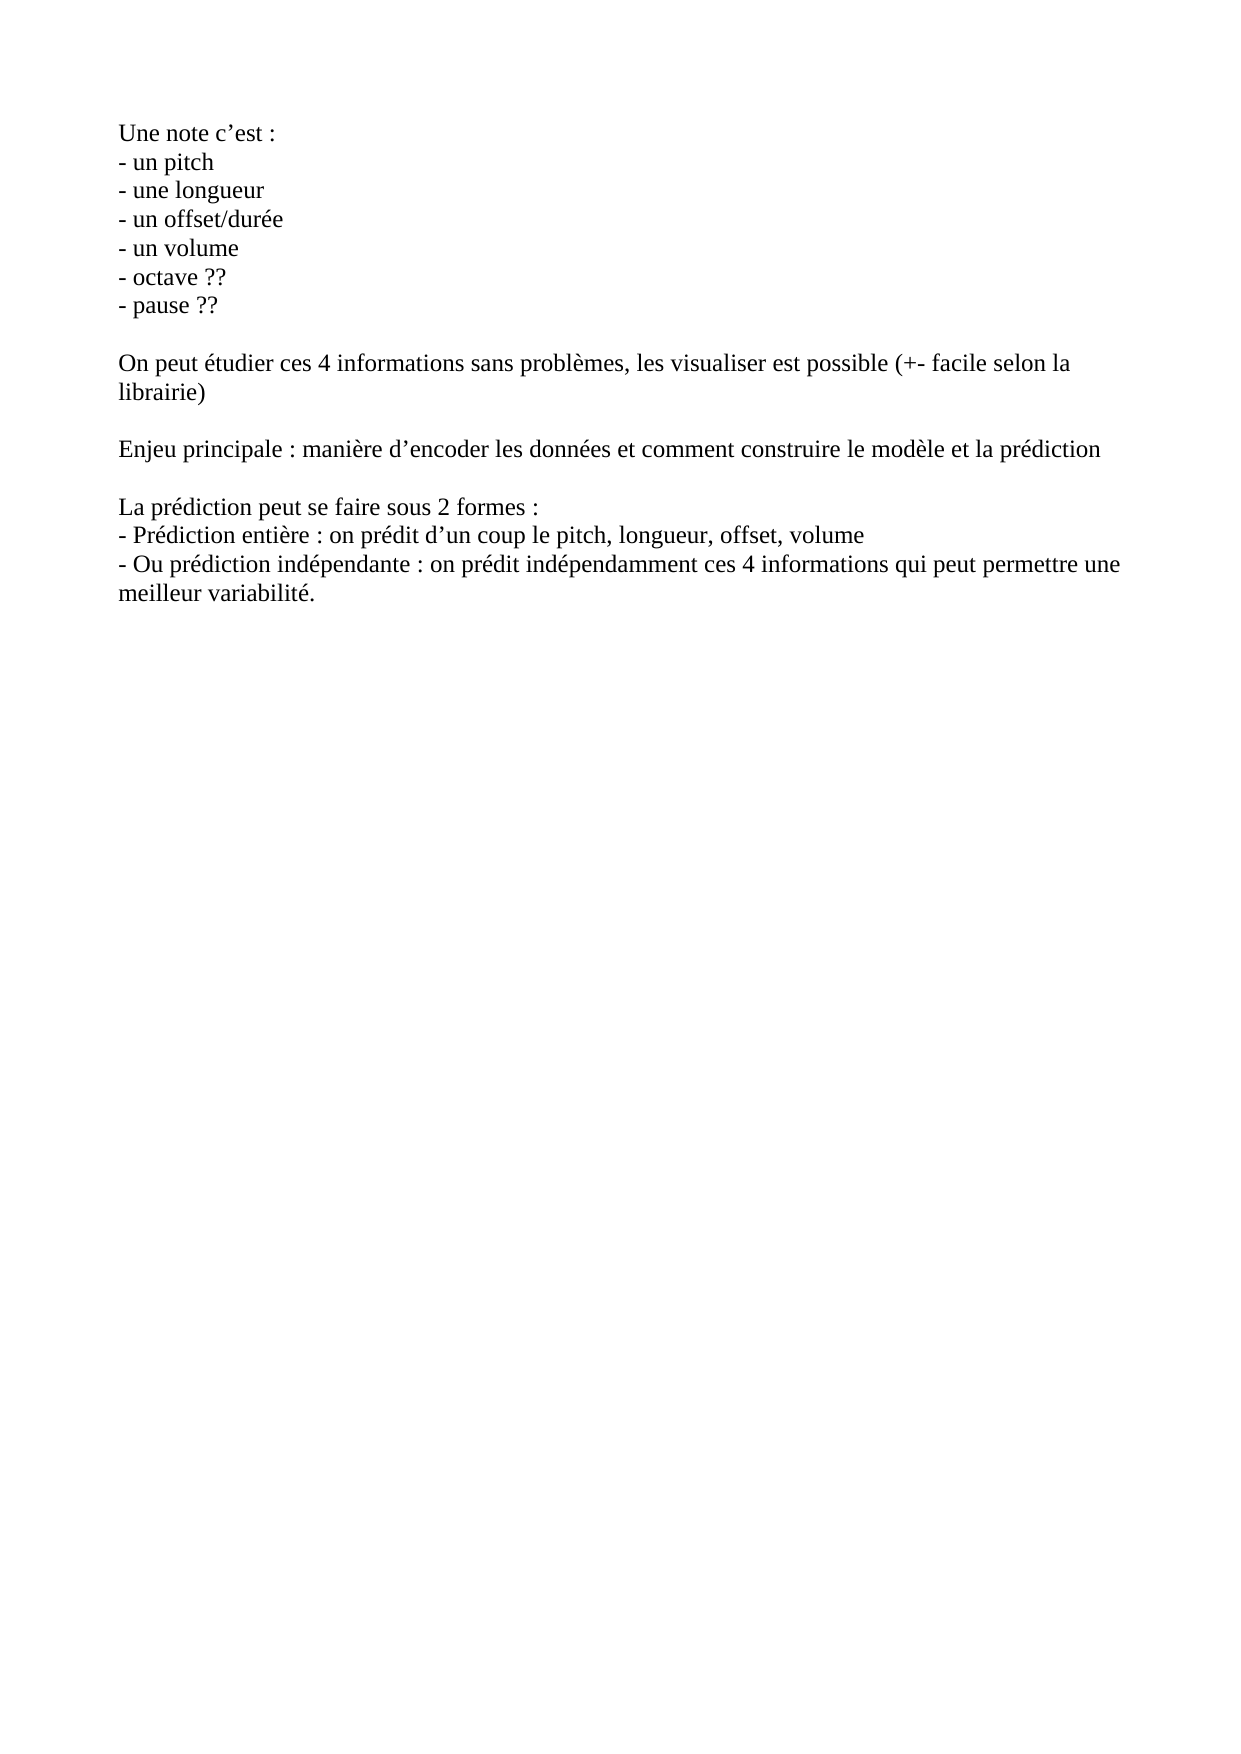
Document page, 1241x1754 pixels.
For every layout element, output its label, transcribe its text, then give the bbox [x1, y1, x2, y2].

text - un pitch [118, 147, 1122, 176]
text - Ou prédiction indépendante : on prédit indépendamment ces 4 informations qui peut permettre une meilleur variabilité. [118, 549, 1122, 607]
text On peut étudier ces 4 informations sans problèmes, les visualiser est possible (+- facile selon la librairie) [118, 348, 1122, 406]
text - une longueur [118, 176, 1122, 204]
text Enjeu principale : manière d’encoder les données et comment construire le modèle et la prédiction [118, 434, 1122, 463]
text Une note c’est : [118, 118, 1122, 147]
text - pause ?? [118, 291, 1122, 319]
text - Prédiction entière : on prédit d’un coup le pitch, longueur, offset, volume [118, 521, 1122, 549]
text - un volume [118, 233, 1122, 262]
text La prédiction peut se faire sous 2 formes : [118, 492, 1122, 521]
text - un offset/durée [118, 204, 1122, 233]
text - octave ?? [118, 262, 1122, 291]
